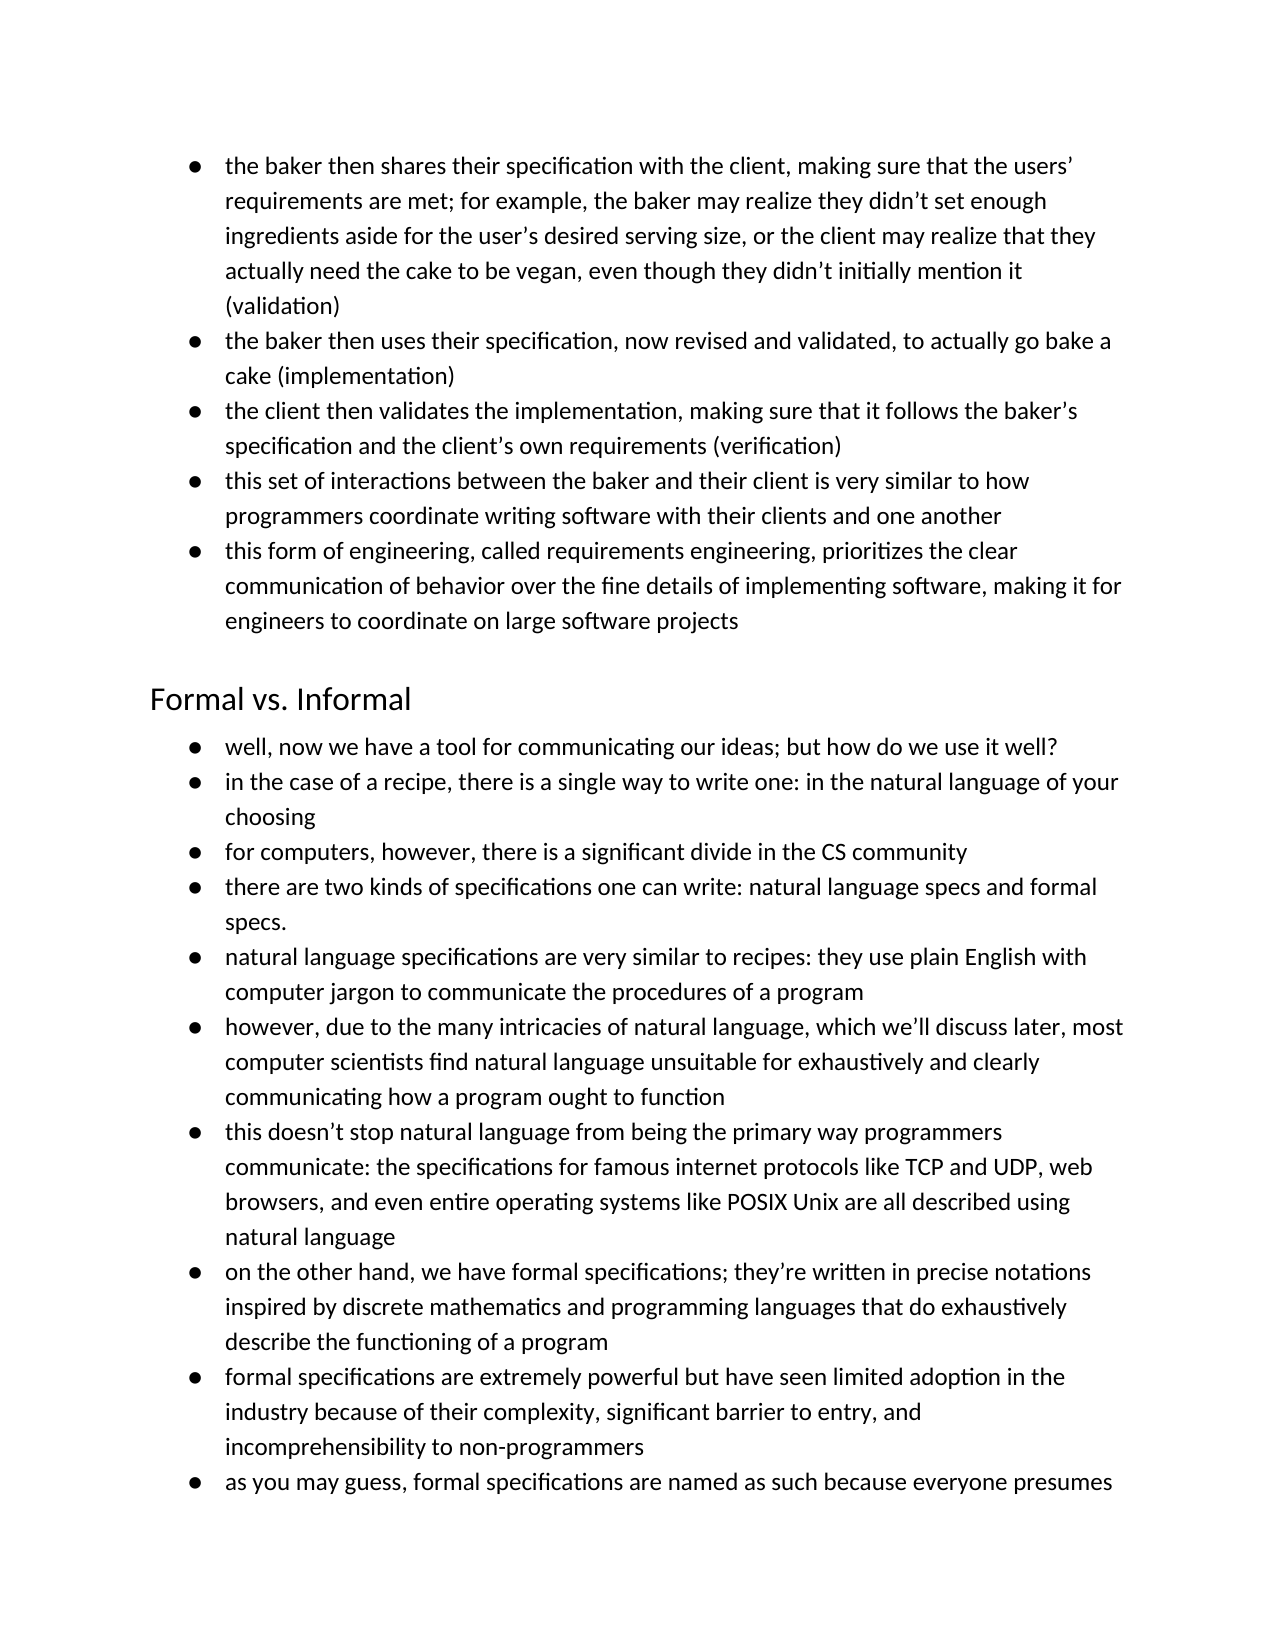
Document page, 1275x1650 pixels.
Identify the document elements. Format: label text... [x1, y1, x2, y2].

list this form of engineering, called requirements engineering, prioritizes the clear communication of behavior over the fine details of implementing software, making it for engineers to coordinate on large software projects [187, 535, 1125, 636]
list well, now we have a tool for communicating our ideas; but how do we use it well? [187, 731, 1125, 761]
list there are two kinds of specifications one can write: natural language specs and formal specs. [187, 871, 1125, 936]
list in the case of a recipe, there is a single way to write one: in the natural language of your choosing [187, 766, 1125, 831]
list as you may guess, formal specifications are named as such because everyone presumes [187, 1466, 1125, 1496]
list however, due to the many intricacies of natural language, which we’ll discuss later, most computer scientists find natural language unsuitable for exhaustively and clearly communicating how a program ought to function [187, 1011, 1125, 1111]
list on the other hand, we have formal specifications; they’re written in precise notations inspired by discrete mathematics and programming languages that do exhaustively describe the functioning of a program [187, 1256, 1125, 1356]
subtitle Formal vs. Informal [150, 677, 1125, 718]
list natural language specifications are very similar to recipes: they use plain English with computer jargon to communicate the procedures of a program [187, 941, 1125, 1006]
list the client then validates the implementation, making sure that it follows the baker’s specification and the client’s own requirements (verification) [187, 395, 1125, 461]
list for computers, however, there is a significant divide in the CS community [187, 836, 1125, 866]
list formal specifications are extremely powerful but have seen limited adoption in the industry because of their complexity, significant barrier to entry, and incomprehensibility to non-programmers [187, 1361, 1125, 1461]
list the baker then uses their specification, now revised and validated, to actually go bake a cake (implementation) [187, 325, 1125, 391]
list this doesn’t stop natural language from being the primary way programmers communicate: the specifications for famous internet protocols like TCP and UDP, web browsers, and even entire operating systems like POSIX Unix are all described using natural language [187, 1116, 1125, 1251]
list the baker then shares their specification with the client, making sure that the users’ requirements are met; for example, the baker may realize they didn’t set enough ingredients aside for the user’s desired serving size, or the client may realize that they actually need the cake to be vegan, even though they didn’t initially mention it (validation) [187, 150, 1125, 321]
list this set of interactions between the baker and their client is very similar to how programmers coordinate writing software with their clients and one another [187, 465, 1125, 531]
